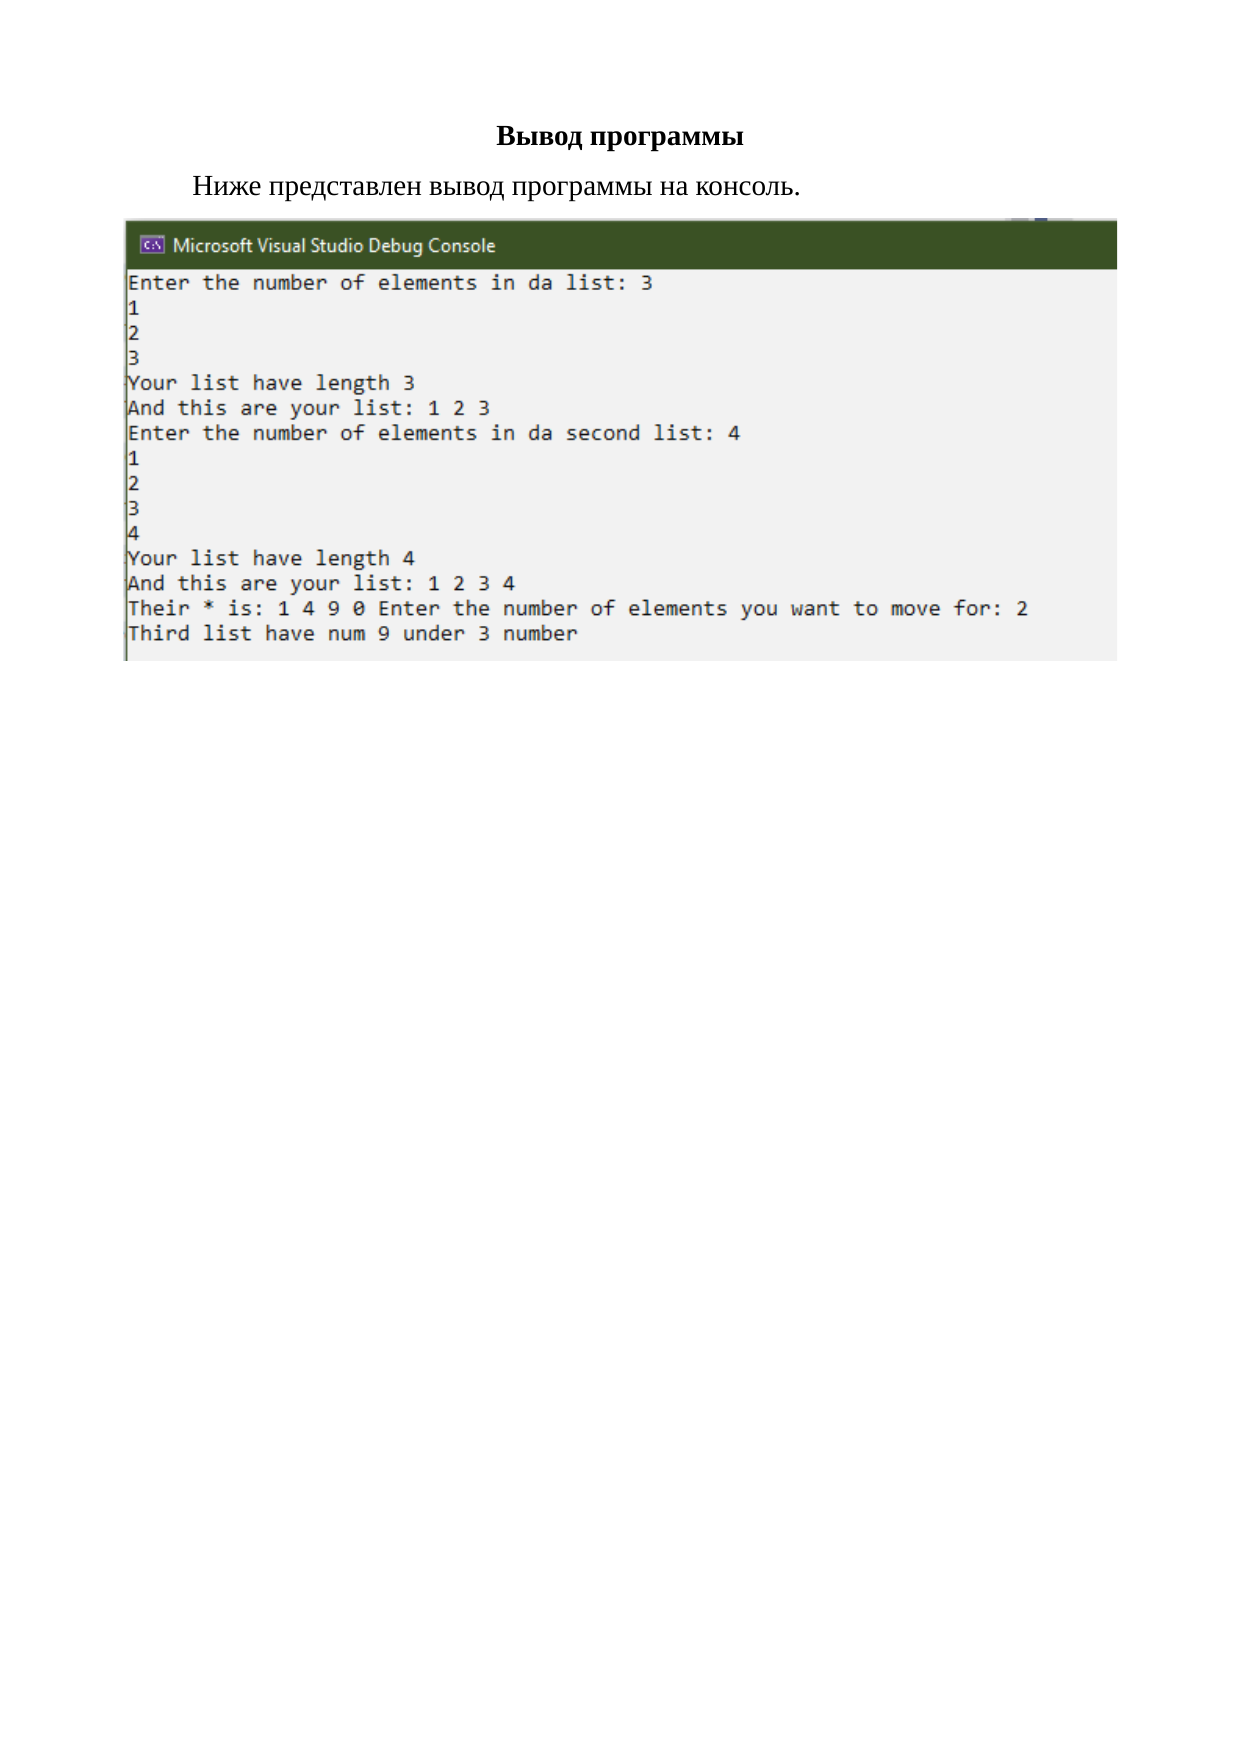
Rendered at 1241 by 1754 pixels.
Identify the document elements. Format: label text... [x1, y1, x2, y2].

picture [123, 218, 1118, 661]
text Ниже представлен вывод программы на консоль. [118, 168, 1122, 202]
text Вывод программы [118, 118, 1122, 152]
